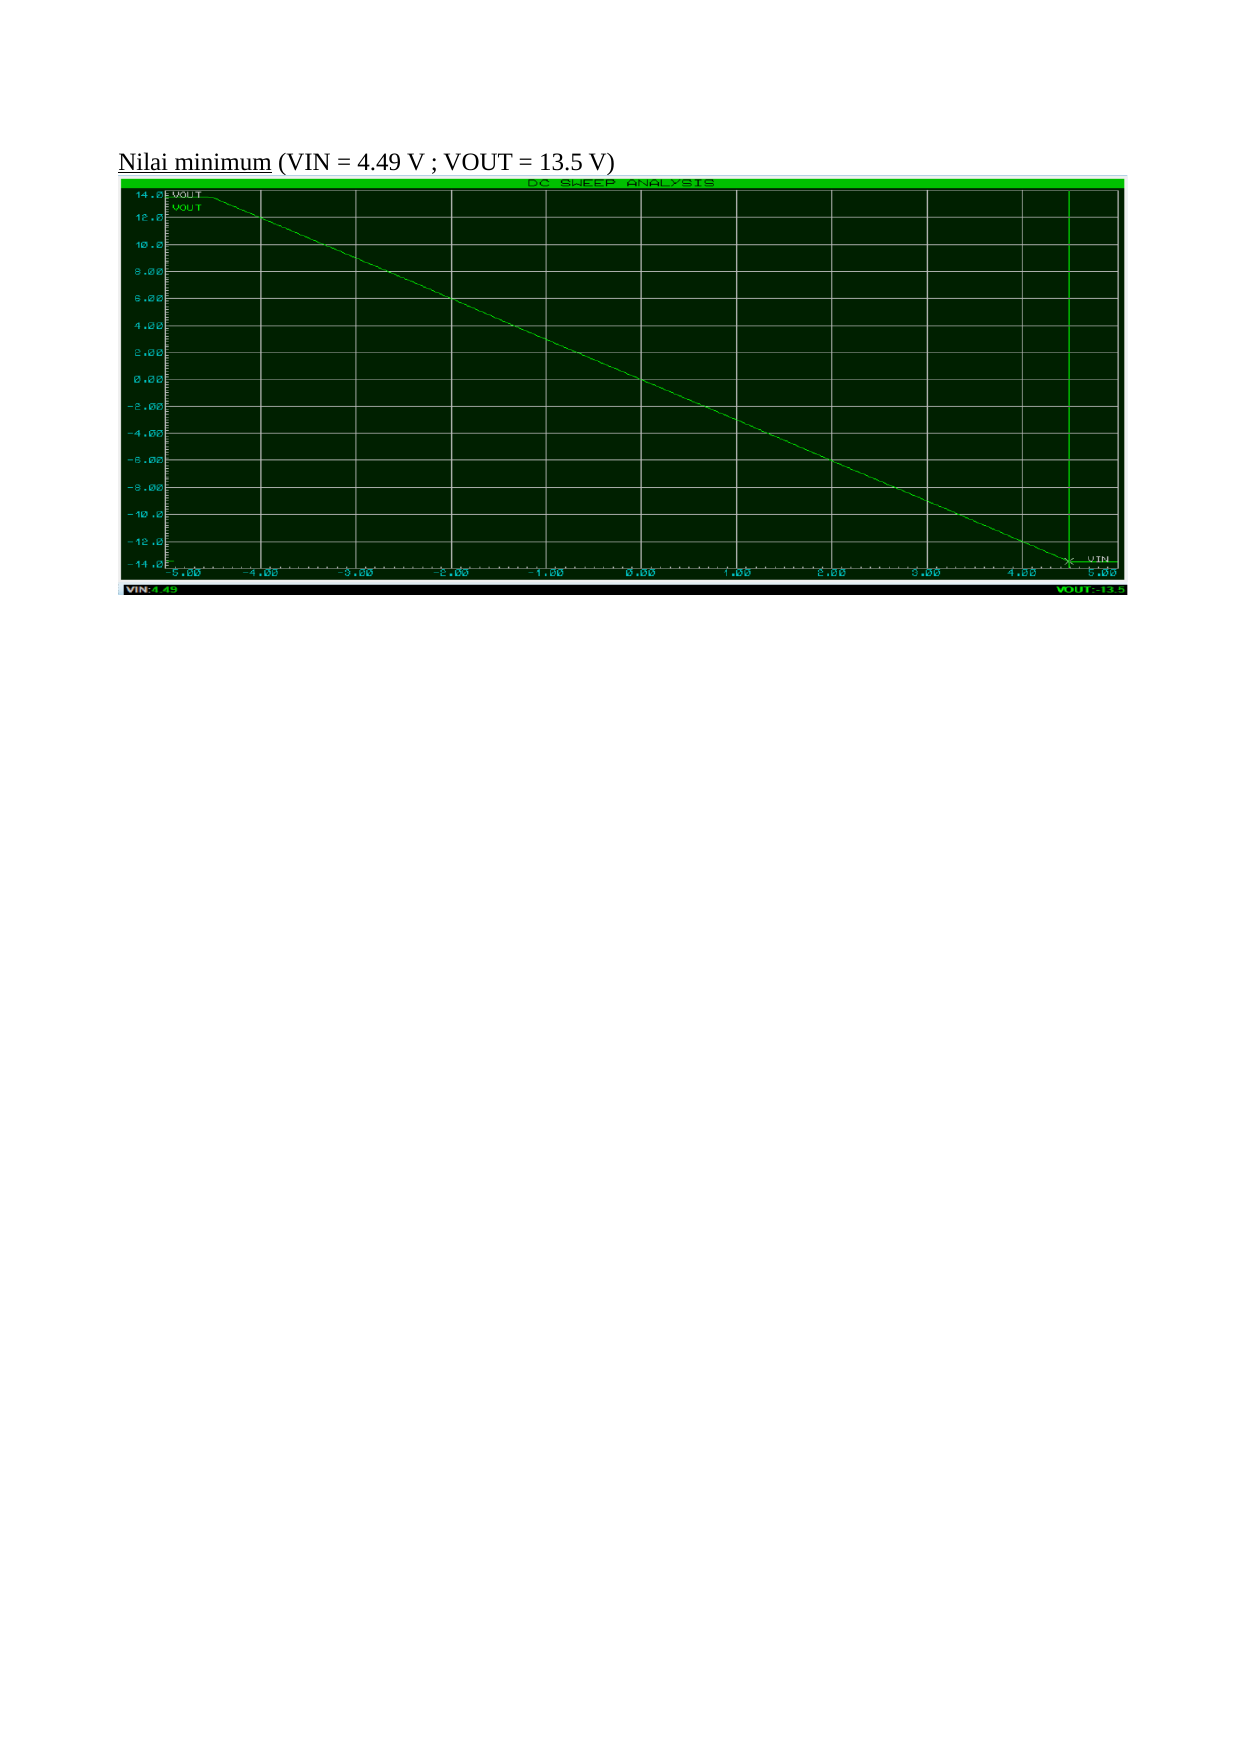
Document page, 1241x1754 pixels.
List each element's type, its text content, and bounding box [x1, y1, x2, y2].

picture [118, 175, 1128, 595]
text Nilai minimum (VIN = 4.49 V ; VOUT = 13.5 V) [118, 147, 1122, 175]
